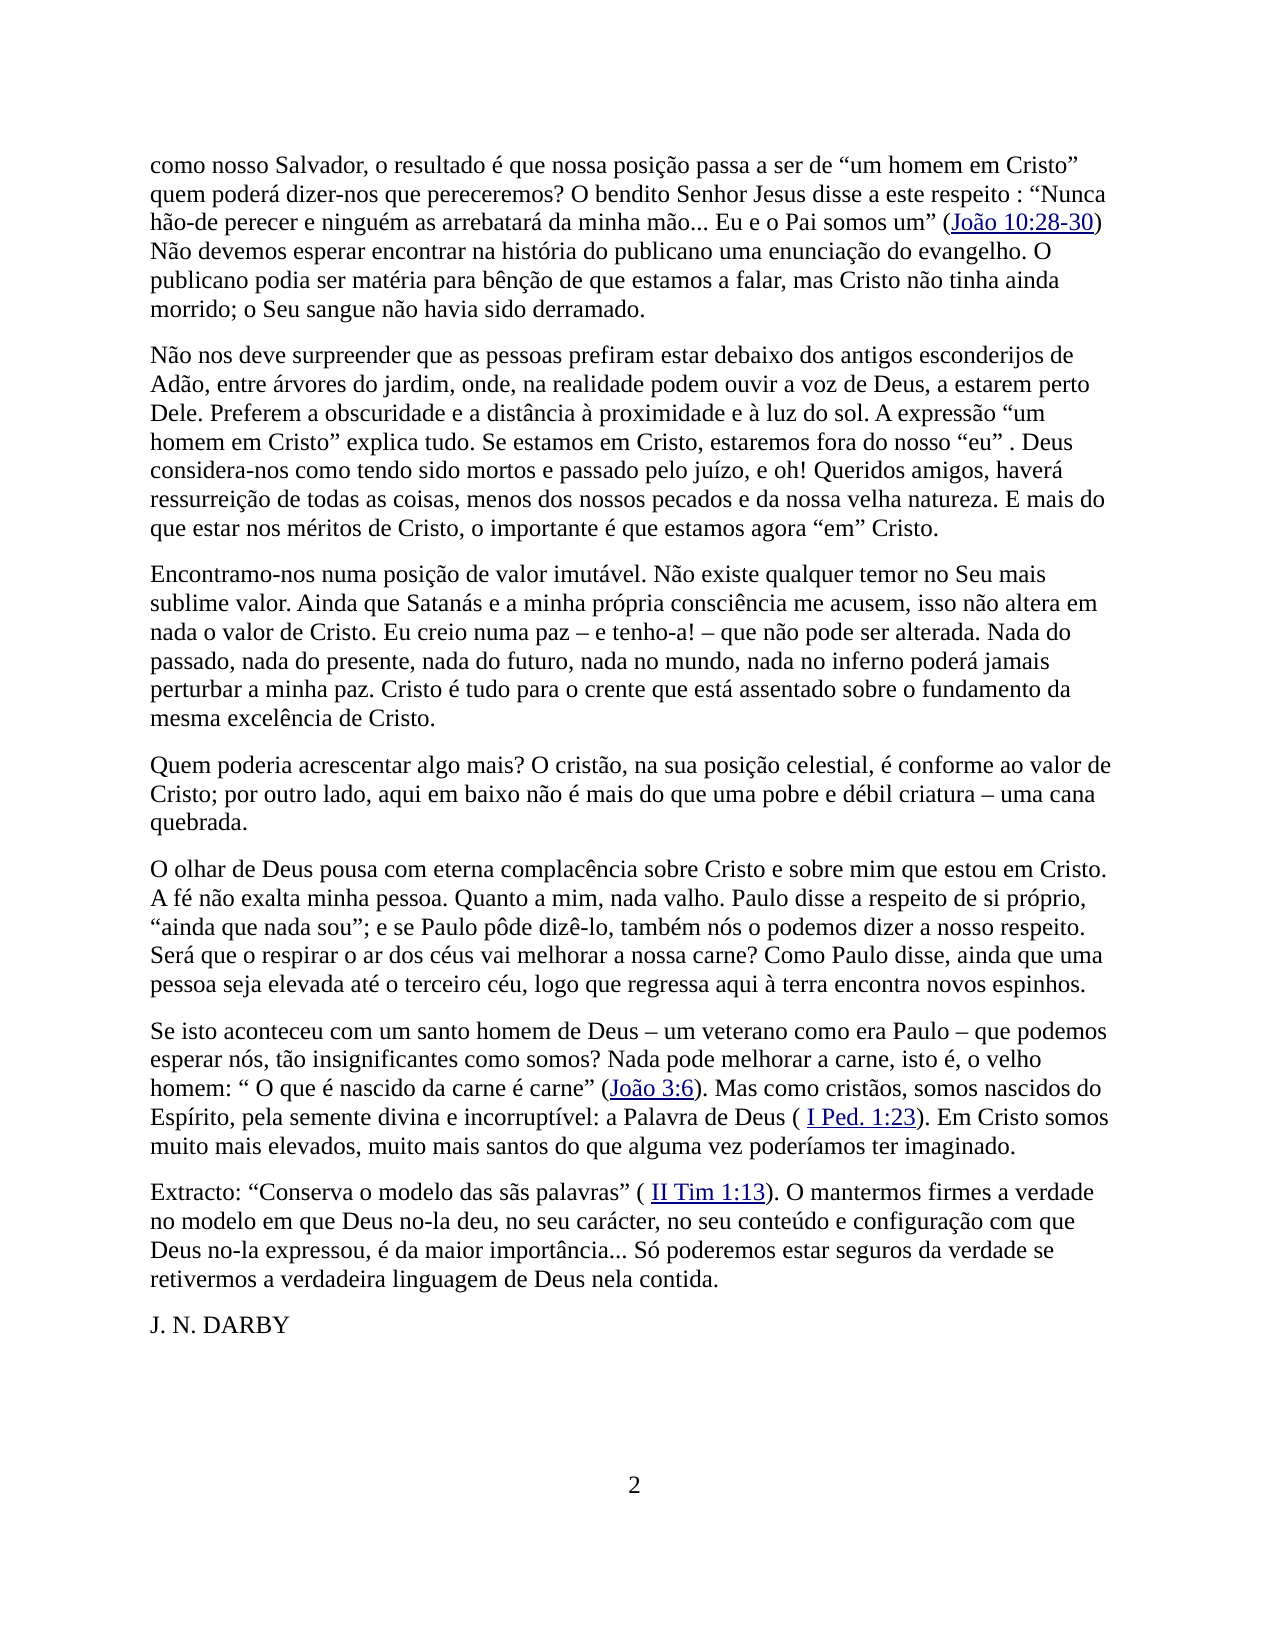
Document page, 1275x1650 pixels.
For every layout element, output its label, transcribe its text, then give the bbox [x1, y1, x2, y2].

text J. N. DARBY [150, 1310, 1125, 1339]
text Quem poderia acrescentar algo mais? O cristão, na sua posição celestial, é conforme ao valor de Cristo; por outro lado, aqui em baixo não é mais do que uma pobre e débil criatura – uma cana quebrada. [150, 750, 1125, 836]
text Se isto aconteceu com um santo homem de Deus – um veterano como era Paulo – que podemos esperar nós, tão insignificantes como somos? Nada pode melhorar a carne, isto é, o velho homem: “ O que é nascido da carne é carne” (João 3:6). Mas como cristãos, somos nascidos do Espírito, pela semente divina e incorruptível: a Palavra de Deus ( I Ped. 1:23). Em Cristo somos muito mais elevados, muito mais santos do que alguma vez poderíamos ter imaginado. [150, 1016, 1125, 1159]
text como nosso Salvador, o resultado é que nossa posição passa a ser de “um homem em Cristo” quem poderá dizer-nos que pereceremos? O bendito Senhor Jesus disse a este respeito : “Nunca hão-de perecer e ninguém as arrebatará da minha mão... Eu e o Pai somos um” (João 10:28-30) Não devemos esperar encontrar na história do publicano uma enunciação do evangelho. O publicano podia ser matéria para bênção de que estamos a falar, mas Cristo não tinha ainda morrido; o Seu sangue não havia sido derramado. [150, 150, 1125, 322]
text Extracto: “Conserva o modelo das sãs palavras” ( II Tim 1:13). O mantermos firmes a verdade no modelo em que Deus no-la deu, no seu carácter, no seu conteúdo e configuração com que Deus no-la expressou, é da maior importância... Só poderemos estar seguros da verdade se retivermos a verdadeira linguagem de Deus nela contida. [150, 1177, 1125, 1292]
text O olhar de Deus pousa com eterna complacência sobre Cristo e sobre mim que estou em Cristo. A fé não exalta minha pessoa. Quanto a mim, nada valho. Paulo disse a respeito de si próprio, “ainda que nada sou”; e se Paulo pôde dizê-lo, também nós o podemos dizer a nosso respeito. Será que o respirar o ar dos céus vai melhorar a nossa carne? Como Paulo disse, ainda que uma pessoa seja elevada até o terceiro céu, logo que regressa aqui à terra encontra novos espinhos. [150, 854, 1125, 998]
text Encontramo-nos numa posição de valor imutável. Não existe qualquer temor no Seu mais sublime valor. Ainda que Satanás e a minha própria consciência me acusem, isso não altera em nada o valor de Cristo. Eu creio numa paz – e tenho-a! – que não pode ser alterada. Nada do passado, nada do presente, nada do futuro, nada no mundo, nada no inferno poderá jamais perturbar a minha paz. Cristo é tudo para o crente que está assentado sobre o fundamento da mesma excelência de Cristo. [150, 559, 1125, 732]
text Não nos deve surpreender que as pessoas prefiram estar debaixo dos antigos esconderijos de Adão, entre árvores do jardim, onde, na realidade podem ouvir a voz de Deus, a estarem perto Dele. Preferem a obscuridade e a distância à proximidade e à luz do sol. A expressão “um homem em Cristo” explica tudo. Se estamos em Cristo, estaremos fora do nosso “eu” . Deus considera-nos como tendo sido mortos e passado pelo juízo, e oh! Queridos amigos, haverá ressurreição de todas as coisas, menos dos nossos pecados e da nossa velha natureza. E mais do que estar nos méritos de Cristo, o importante é que estamos agora “em” Cristo. [150, 340, 1125, 542]
